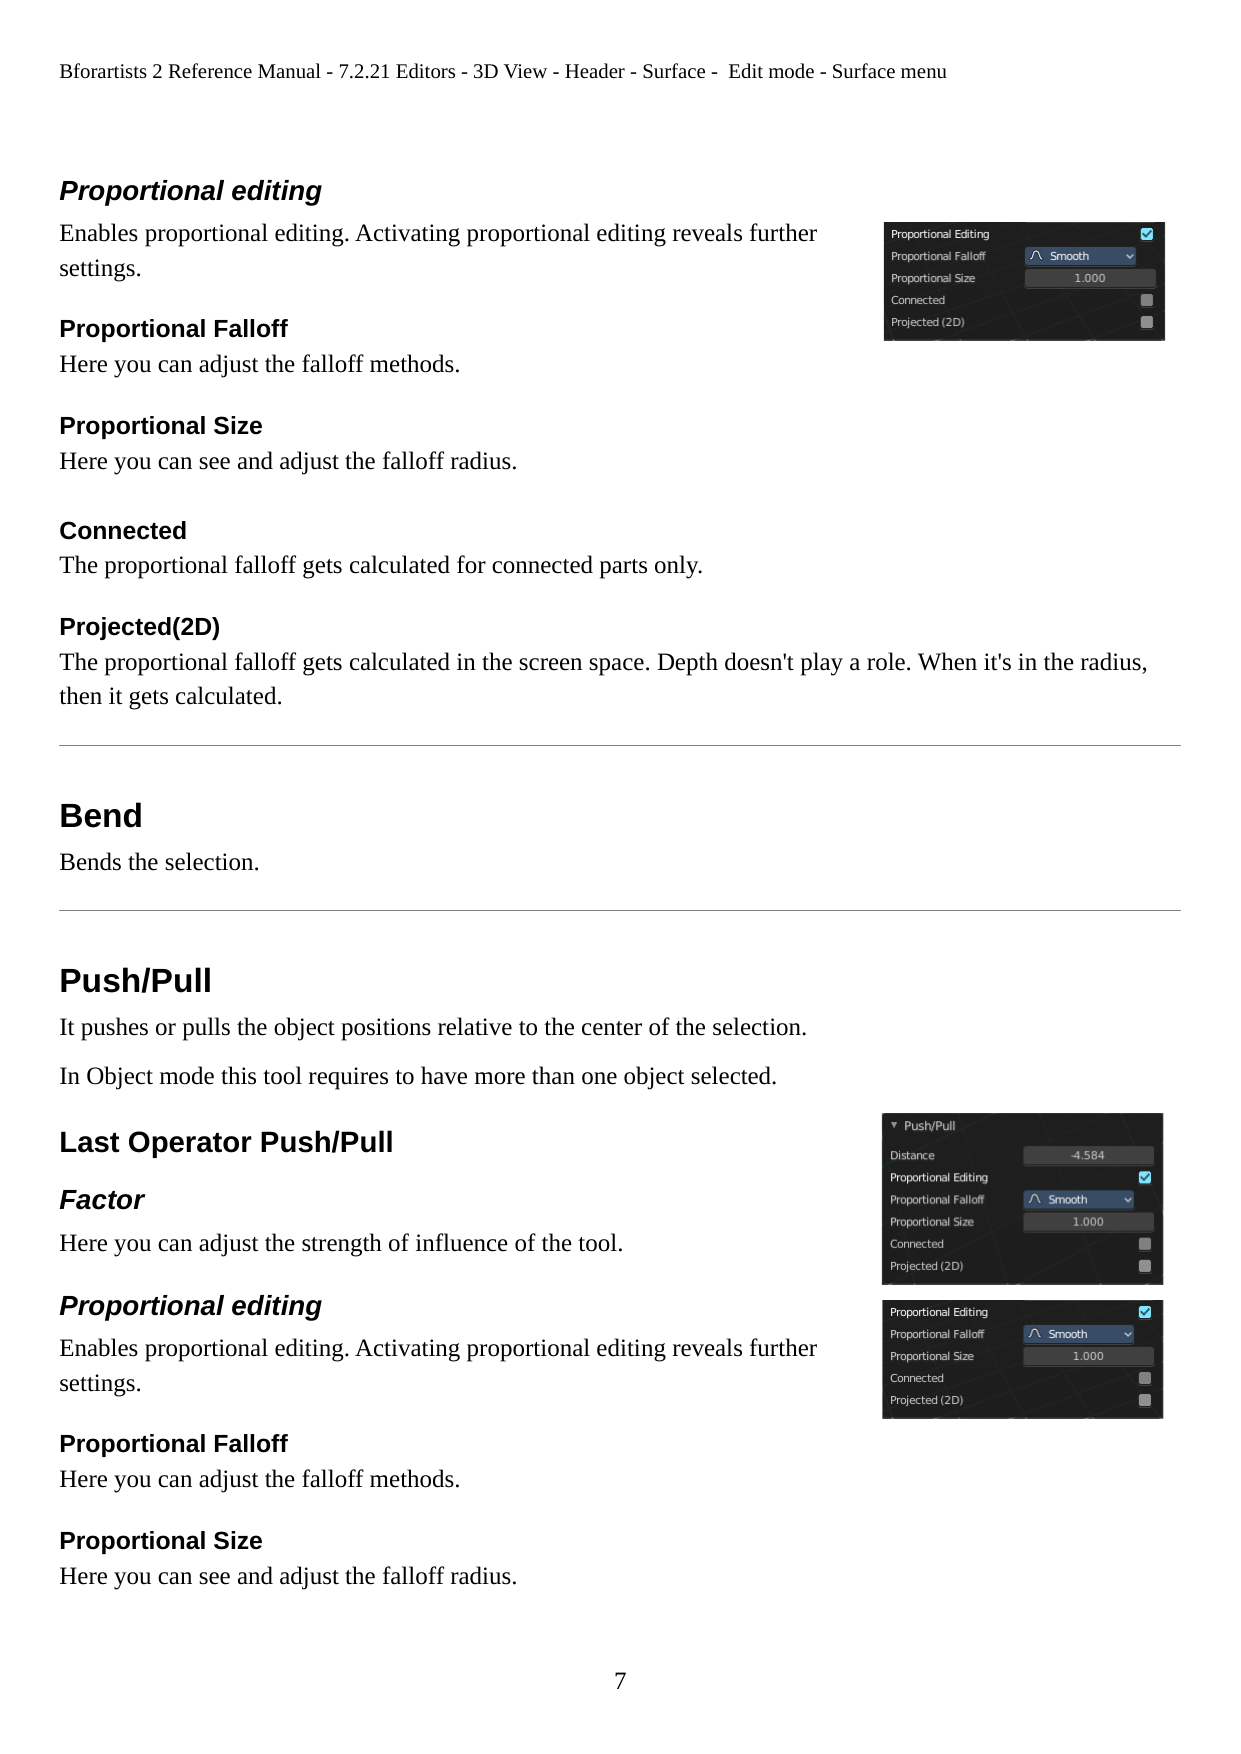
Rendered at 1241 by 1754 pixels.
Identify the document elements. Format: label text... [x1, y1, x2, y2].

text Here you can adjust the falloff methods. [59, 1464, 1181, 1493]
text It pushes or pulls the object positions relative to the center of the selection. [59, 1012, 1181, 1041]
subtitle Factor [59, 1183, 881, 1215]
text Here you can see and adjust the falloff radius. [59, 1561, 1181, 1589]
subtitle [1164, 1183, 1181, 1215]
text In Object mode this tool requires to have more than one object selected. [59, 1061, 1181, 1089]
subtitle Last Operator Push/Pull [59, 1124, 881, 1158]
text Here you can adjust the strength of influence of the tool. [59, 1228, 881, 1256]
text Bends the selection. [59, 847, 1181, 875]
picture [883, 222, 1166, 341]
text The proportional falloff gets calculated in the screen space. Depth doesn't play a role. When it's in the radius, then it gets calculated. [59, 647, 1181, 710]
text The proportional falloff gets calculated for connected parts only. [59, 551, 1181, 579]
subtitle Proportional Falloff [59, 314, 1181, 343]
subtitle Proportional editing [59, 174, 1181, 206]
subtitle Proportional Falloff [59, 1429, 1181, 1458]
subtitle [1164, 1124, 1181, 1158]
subtitle Connected [59, 516, 1181, 544]
subtitle Push/Pull [59, 961, 1181, 999]
subtitle Proportional editing [59, 1289, 1181, 1321]
text Here you can see and adjust the falloff radius. [59, 446, 1181, 474]
picture [881, 1113, 1164, 1285]
subtitle Proportional Size [59, 1526, 1181, 1554]
text Enables proportional editing. Activating proportional editing reveals further settings. [59, 1333, 882, 1397]
subtitle Projected(2D) [59, 612, 1181, 641]
subtitle Bend [59, 795, 1181, 834]
picture [882, 1300, 1164, 1419]
text Enables proportional editing. Activating proportional editing reveals further settings. [59, 218, 1181, 282]
text Here you can adjust the falloff methods. [59, 349, 1181, 378]
subtitle Proportional Size [59, 411, 1181, 439]
